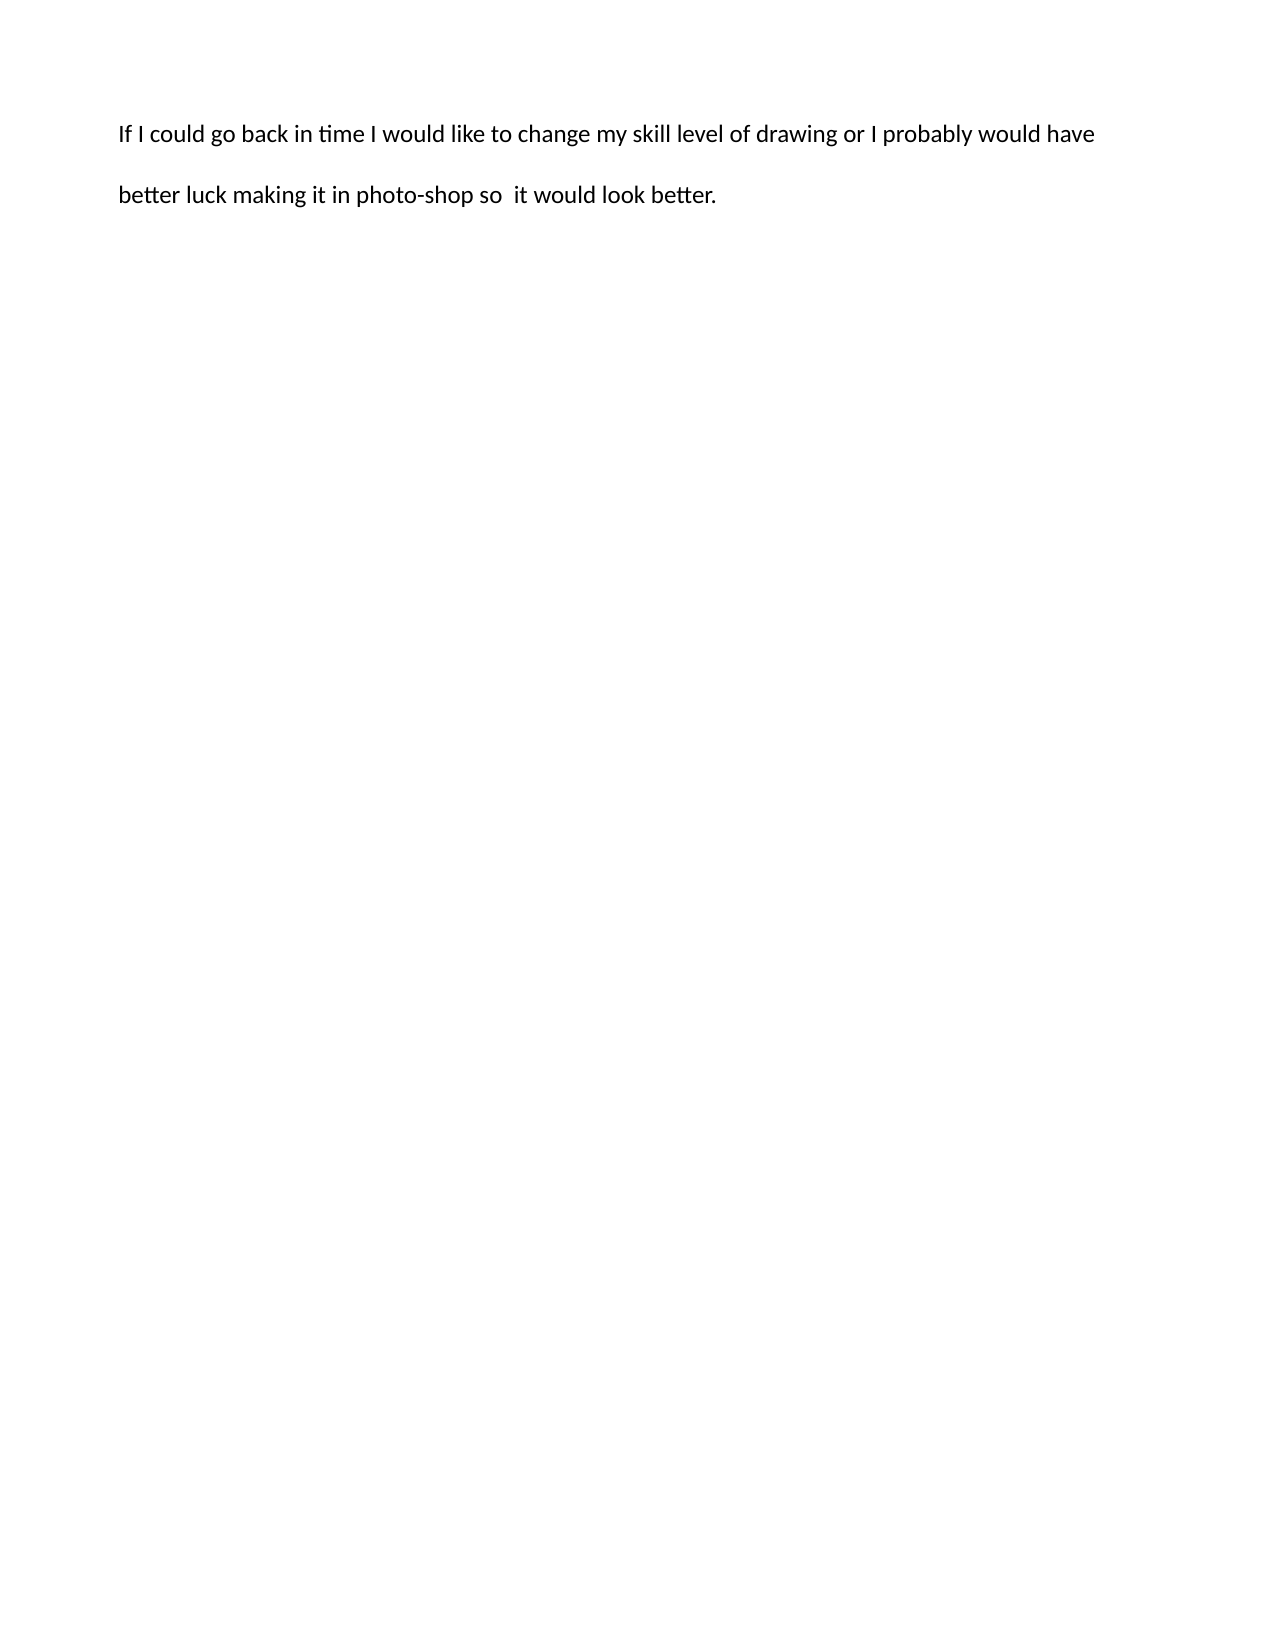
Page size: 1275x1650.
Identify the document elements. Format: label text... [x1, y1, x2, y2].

text If I could go back in time I would like to change my skill level of drawing or I probably would have better luck making it in photo-shop so it would look better. [118, 118, 1157, 210]
